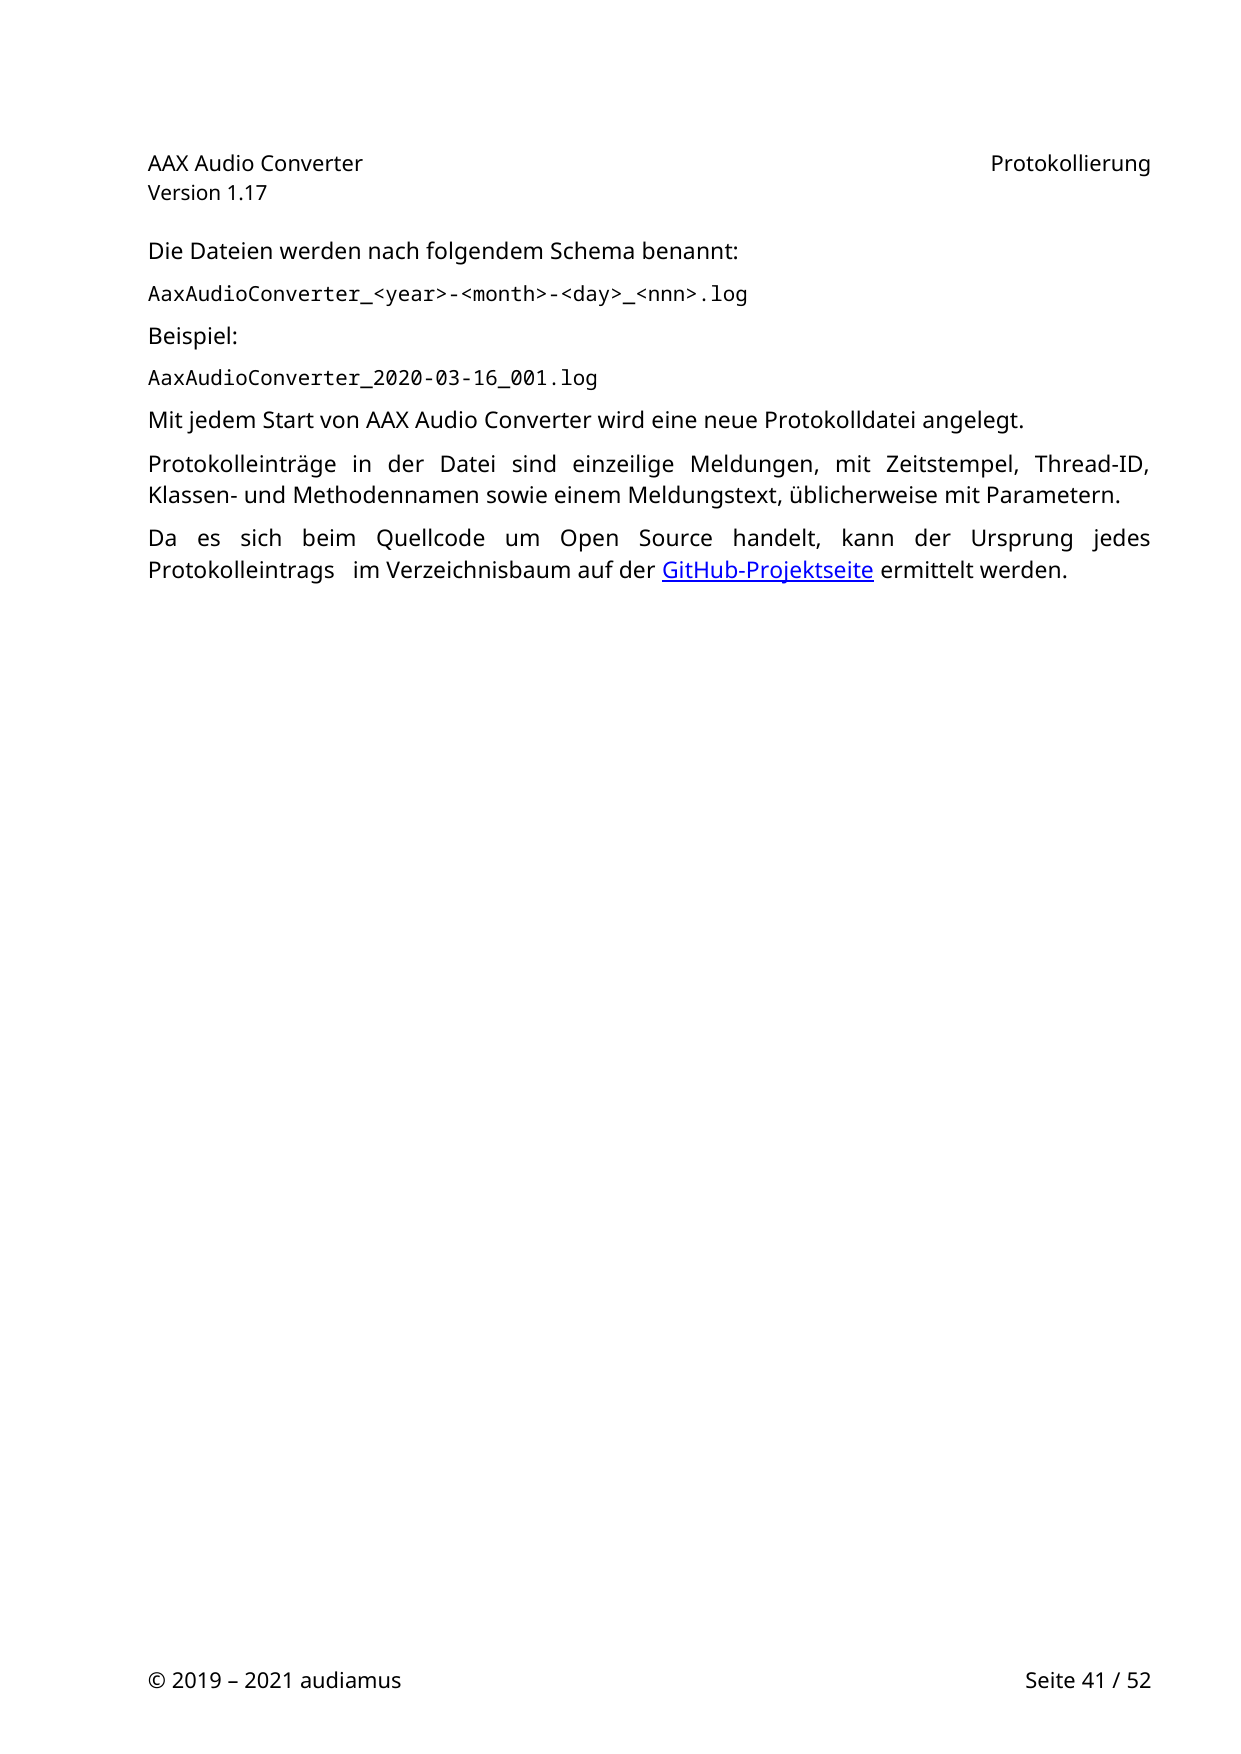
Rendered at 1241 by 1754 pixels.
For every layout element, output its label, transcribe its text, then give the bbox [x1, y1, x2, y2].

text Da es sich beim Quellcode um Open Source handelt, kann der Ursprung jedes Protokolleintrags im Verzeichnisbaum auf der GitHub-Projektseite ermittelt werden. [148, 522, 1152, 585]
text Die Dateien werden nach folgendem Schema benannt: [148, 235, 1152, 267]
text Protokolleinträge in der Datei sind einzeilige Meldungen, mit Zeitstempel, Thread-ID, Klassen- und Methodennamen sowie einem Meldungstext, üblicherweise mit Parametern. [148, 447, 1152, 510]
text Beispiel: [148, 319, 1152, 351]
text AaxAudioConverter_<year>-<month>-<day>_<nnn>.log [148, 279, 1152, 307]
text Mit jedem Start von AAX Audio Converter wird eine neue Protokolldatei angelegt. [148, 404, 1152, 435]
text AaxAudioConverter_2020-03-16_001.log [148, 363, 1152, 391]
